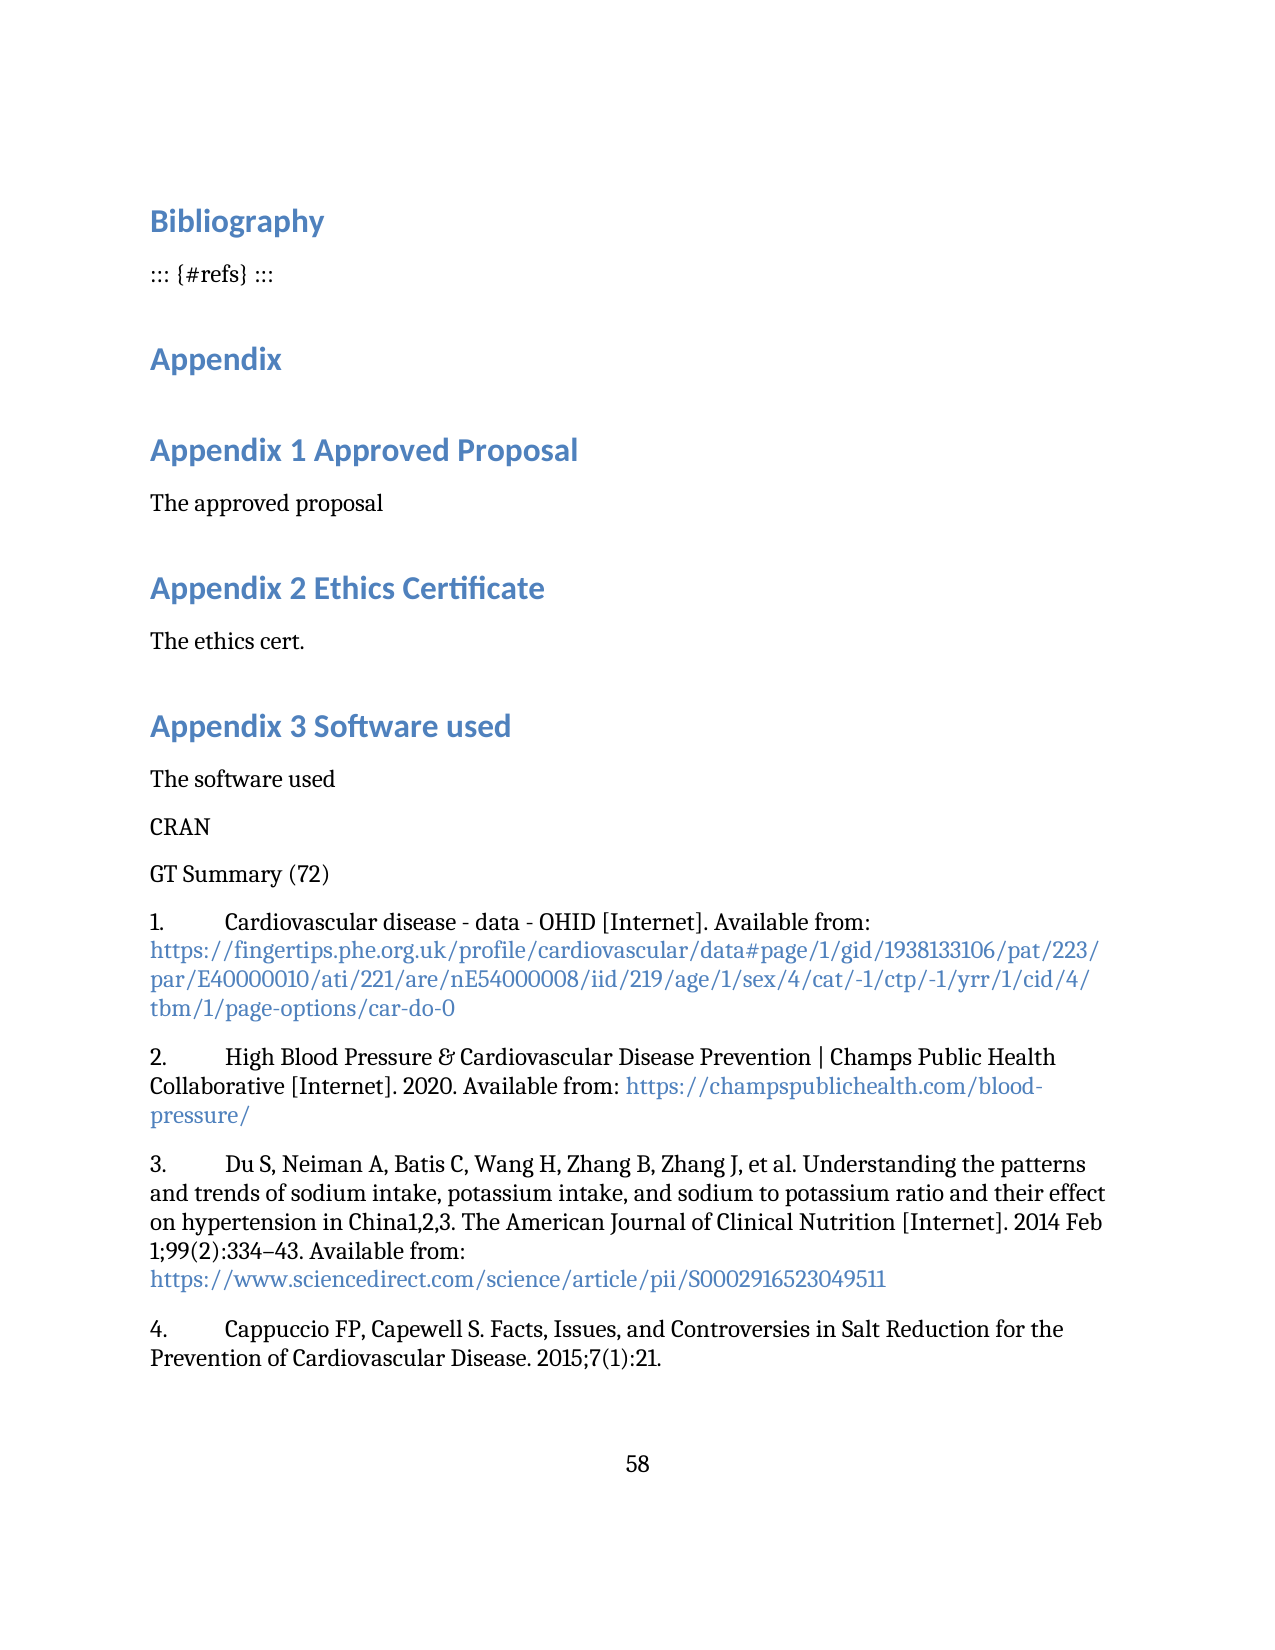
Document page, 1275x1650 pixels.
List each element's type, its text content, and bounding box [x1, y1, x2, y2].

subtitle Appendix 1 Approved Proposal [150, 429, 1125, 470]
text The approved proposal [150, 488, 1125, 517]
text The ethics cert. [150, 627, 1125, 655]
subtitle Appendix [150, 338, 1125, 379]
text GT Summary (72) [150, 860, 1125, 889]
subtitle Appendix 3 Software used [150, 705, 1125, 746]
text CRAN [150, 812, 1125, 841]
text The software used [150, 765, 1125, 794]
text 1. Cardiovascular disease - data - OHID [Internet]. Available from: https://fingertips.phe.org.uk/profile/cardiovascular/data#page/1/gid/1938133106/pat/223/par/E40000010/ati/221/are/nE54000008/iid/219/age/1/sex/4/cat/-1/ctp/-1/yrr/1/cid/4/tbm/1/page-options/car-do-0 [150, 907, 1125, 1022]
text ::: {#refs} ::: [150, 259, 1125, 288]
text 3. Du S, Neiman A, Batis C, Wang H, Zhang B, Zhang J, et al. Understanding the patterns and trends of sodium intake, potassium intake, and sodium to potassium ratio and their effect on hypertension in China1,2,3. The American Journal of Clinical Nutrition [Internet]. 2014 Feb 1;99(2):334–43. Available from: https://www.sciencedirect.com/science/article/pii/S0002916523049511 [150, 1150, 1125, 1294]
subtitle Bibliography [150, 200, 1125, 241]
text 4. Cappuccio FP, Capewell S. Facts, Issues, and Controversies in Salt Reduction for the Prevention of Cardiovascular Disease. 2015;7(1):21. [150, 1315, 1125, 1372]
subtitle Appendix 2 Ethics Certificate [150, 567, 1125, 608]
text 2. High Blood Pressure & Cardiovascular Disease Prevention | Champs Public Health Collaborative [Internet]. 2020. Available from: https://champspublichealth.com/blood-pressure/ [150, 1043, 1125, 1129]
